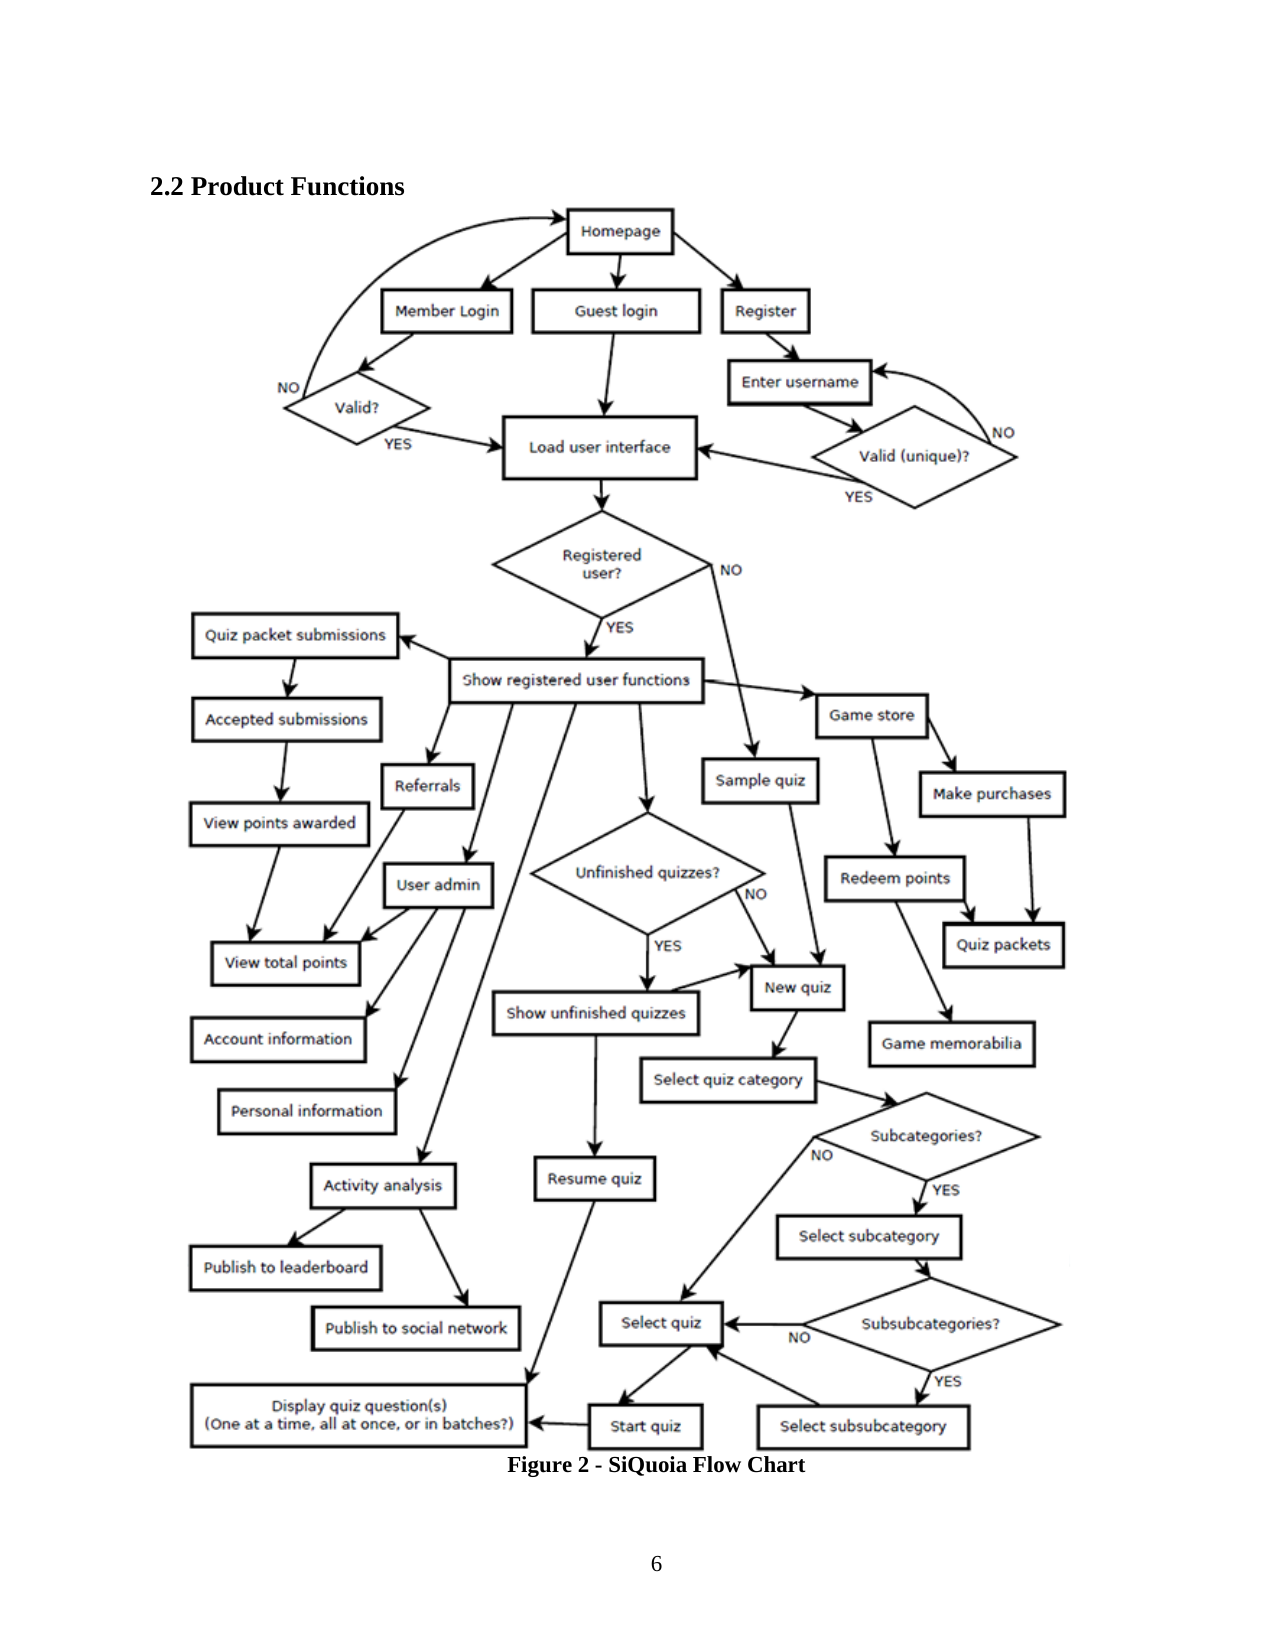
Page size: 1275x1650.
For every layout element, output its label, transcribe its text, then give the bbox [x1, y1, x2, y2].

picture [187, 205, 1071, 1453]
text Figure 2 - SiQuoia Flow Chart [187, 1452, 1125, 1478]
subtitle 2.2 Product Functions [150, 171, 1125, 201]
